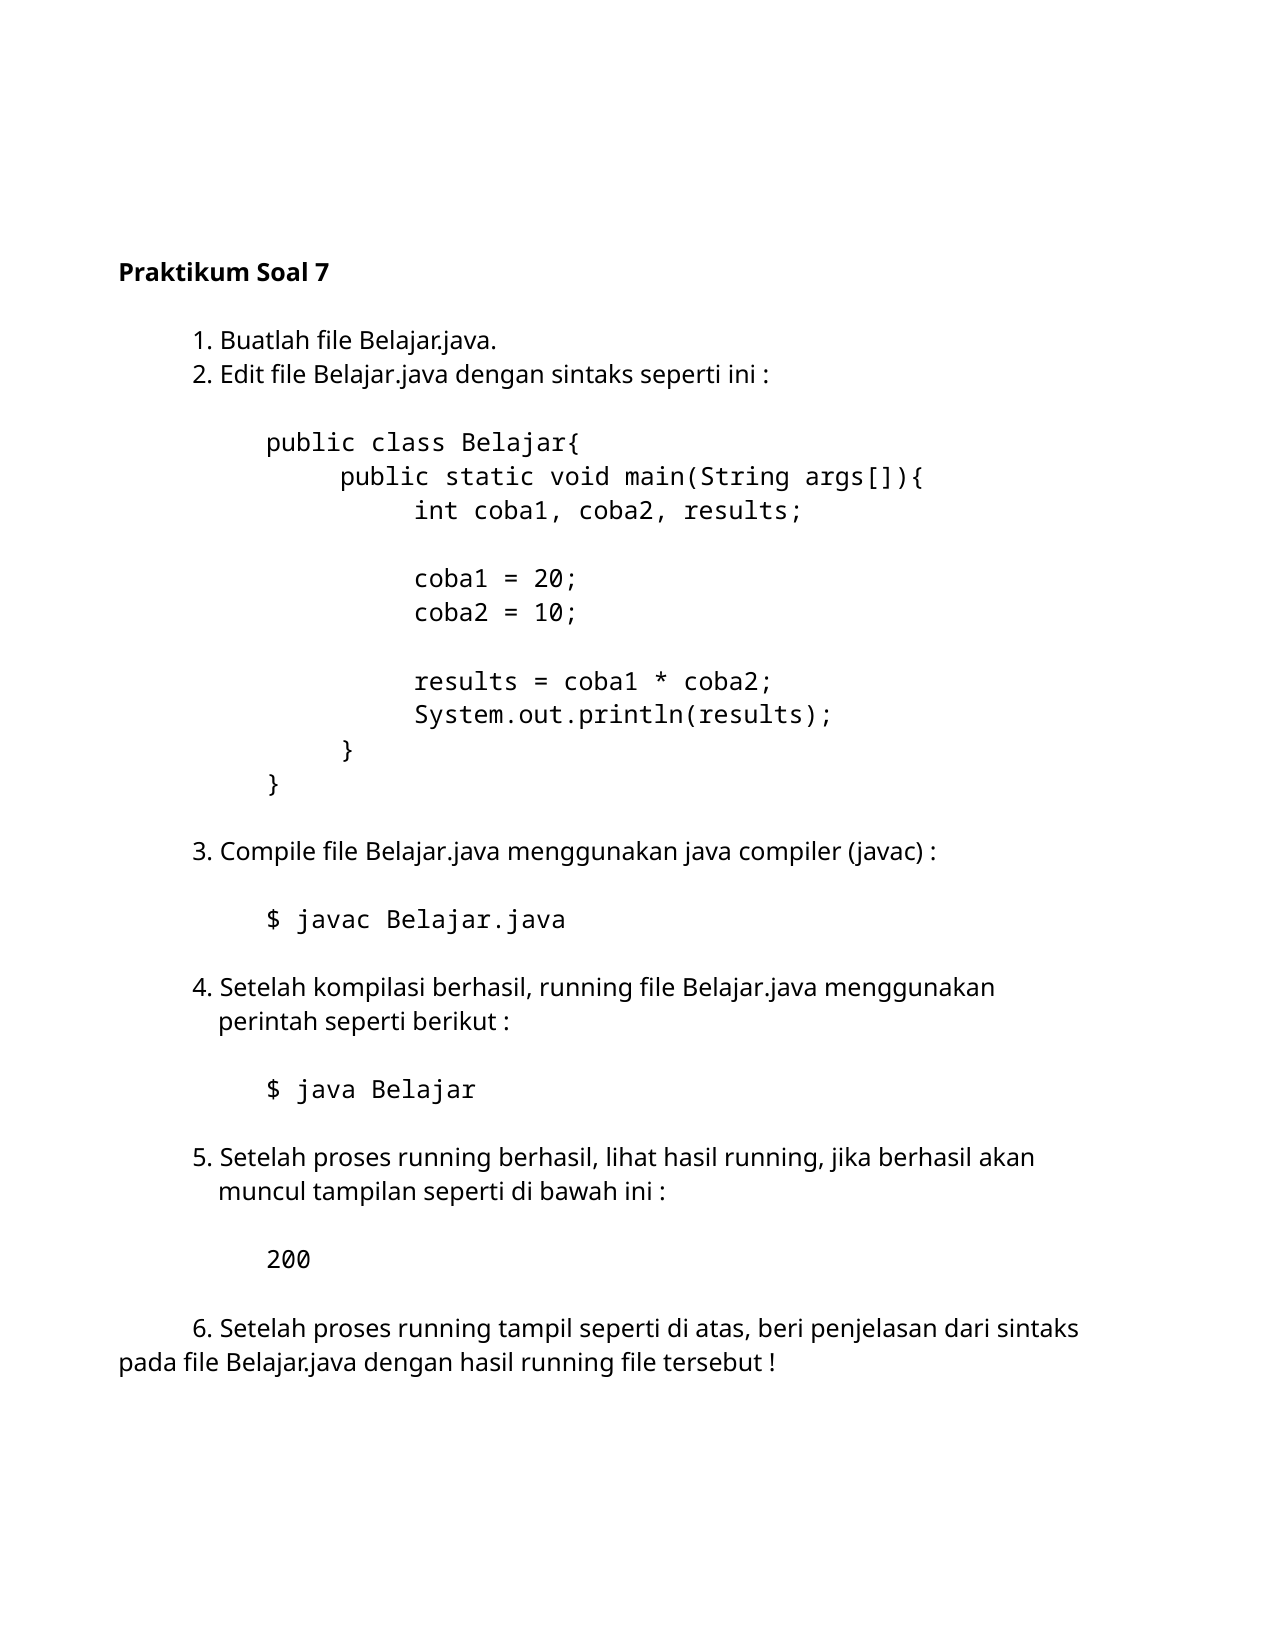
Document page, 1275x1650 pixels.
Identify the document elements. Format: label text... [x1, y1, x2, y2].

text muncul tampilan seperti di bawah ini : 200 6. Setelah proses running tampil seperti di atas, beri penjelasan dari sintaks pada file Belajar.java dengan hasil running file tersebut ! [118, 1174, 1157, 1378]
text System.out.println(results); [118, 697, 1157, 731]
text 5. Setelah proses running berhasil, lihat hasil running, jika berhasil akan [118, 1140, 1157, 1174]
text } [118, 731, 1157, 765]
text 1. Buatlah file Belajar.java. [118, 322, 1157, 357]
text int coba1, coba2, results; [118, 493, 1157, 527]
text } 3. Compile file Belajar.java menggunakan java compiler (javac) : $ javac Belajar.java 4. Setelah kompilasi berhasil, running file Belajar.java menggunakan [118, 765, 1157, 1004]
text Praktikum Soal 7 [118, 254, 1157, 288]
text coba2 = 10; [118, 595, 1157, 629]
text 2. Edit file Belajar.java dengan sintaks seperti ini : public class Belajar{ [118, 357, 1157, 459]
text public static void main(String args[]){ [118, 459, 1157, 493]
text perintah seperti berikut : $ java Belajar [118, 1004, 1157, 1140]
text coba1 = 20; [118, 561, 1157, 595]
text results = coba1 * coba2; [118, 663, 1157, 697]
